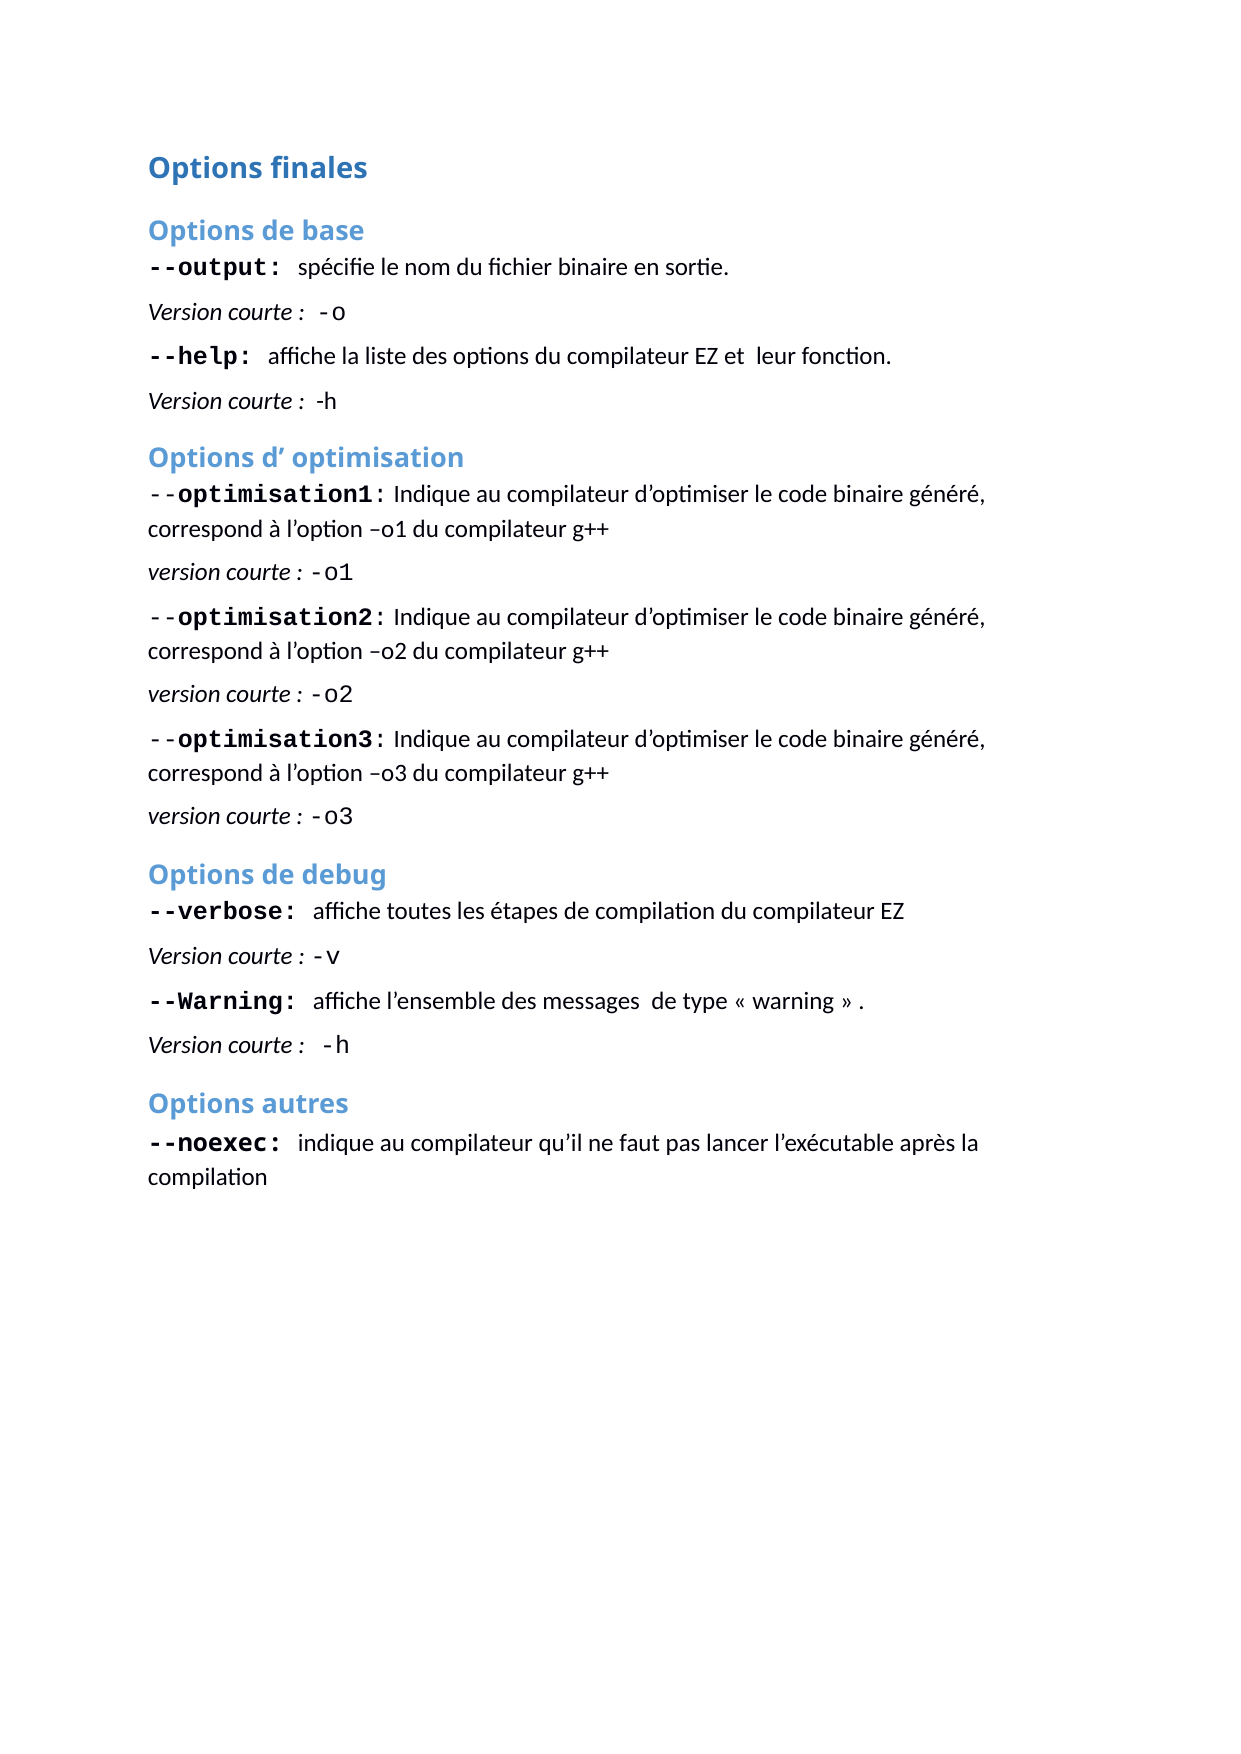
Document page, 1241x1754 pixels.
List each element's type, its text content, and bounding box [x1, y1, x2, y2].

subtitle Options d’ optimisation [148, 439, 1093, 476]
subtitle Options de base [148, 211, 1093, 248]
text --verbose: affiche toutes les étapes de compilation du compilateur EZ [148, 895, 1093, 927]
text --optimisation3: Indique au compilateur d’optimiser le code binaire généré, correspond à l’option –o3 du compilateur g++ [148, 723, 1093, 788]
subtitle Options finales [148, 148, 1093, 187]
text Version courte : -v [148, 940, 1093, 972]
text version courte : -o1 [148, 556, 1093, 588]
text --output: spécifie le nom du fichier binaire en sortie. [148, 251, 1093, 283]
subtitle Options de debug [148, 856, 1093, 892]
subtitle Options autres [148, 1084, 1093, 1121]
text version courte : -o3 [148, 801, 1093, 832]
text --help: affiche la liste des options du compilateur EZ et leur fonction. [148, 340, 1093, 372]
text --noexec: indique au compilateur qu’il ne faut pas lancer l’exécutable après la compilation [148, 1124, 1093, 1191]
text version courte : -o2 [148, 678, 1093, 710]
text --optimisation2: Indique au compilateur d’optimiser le code binaire généré, correspond à l’option –o2 du compilateur g++ [148, 601, 1093, 666]
text Version courte : -o [148, 296, 1093, 327]
text --Warning: affiche l’ensemble des messages de type « warning » . [148, 985, 1093, 1017]
text --optimisation1: Indique au compilateur d’optimiser le code binaire généré, correspond à l’option –o1 du compilateur g++ [148, 479, 1093, 543]
text Version courte : -h [148, 385, 1093, 416]
text Version courte : -h [148, 1029, 1093, 1061]
